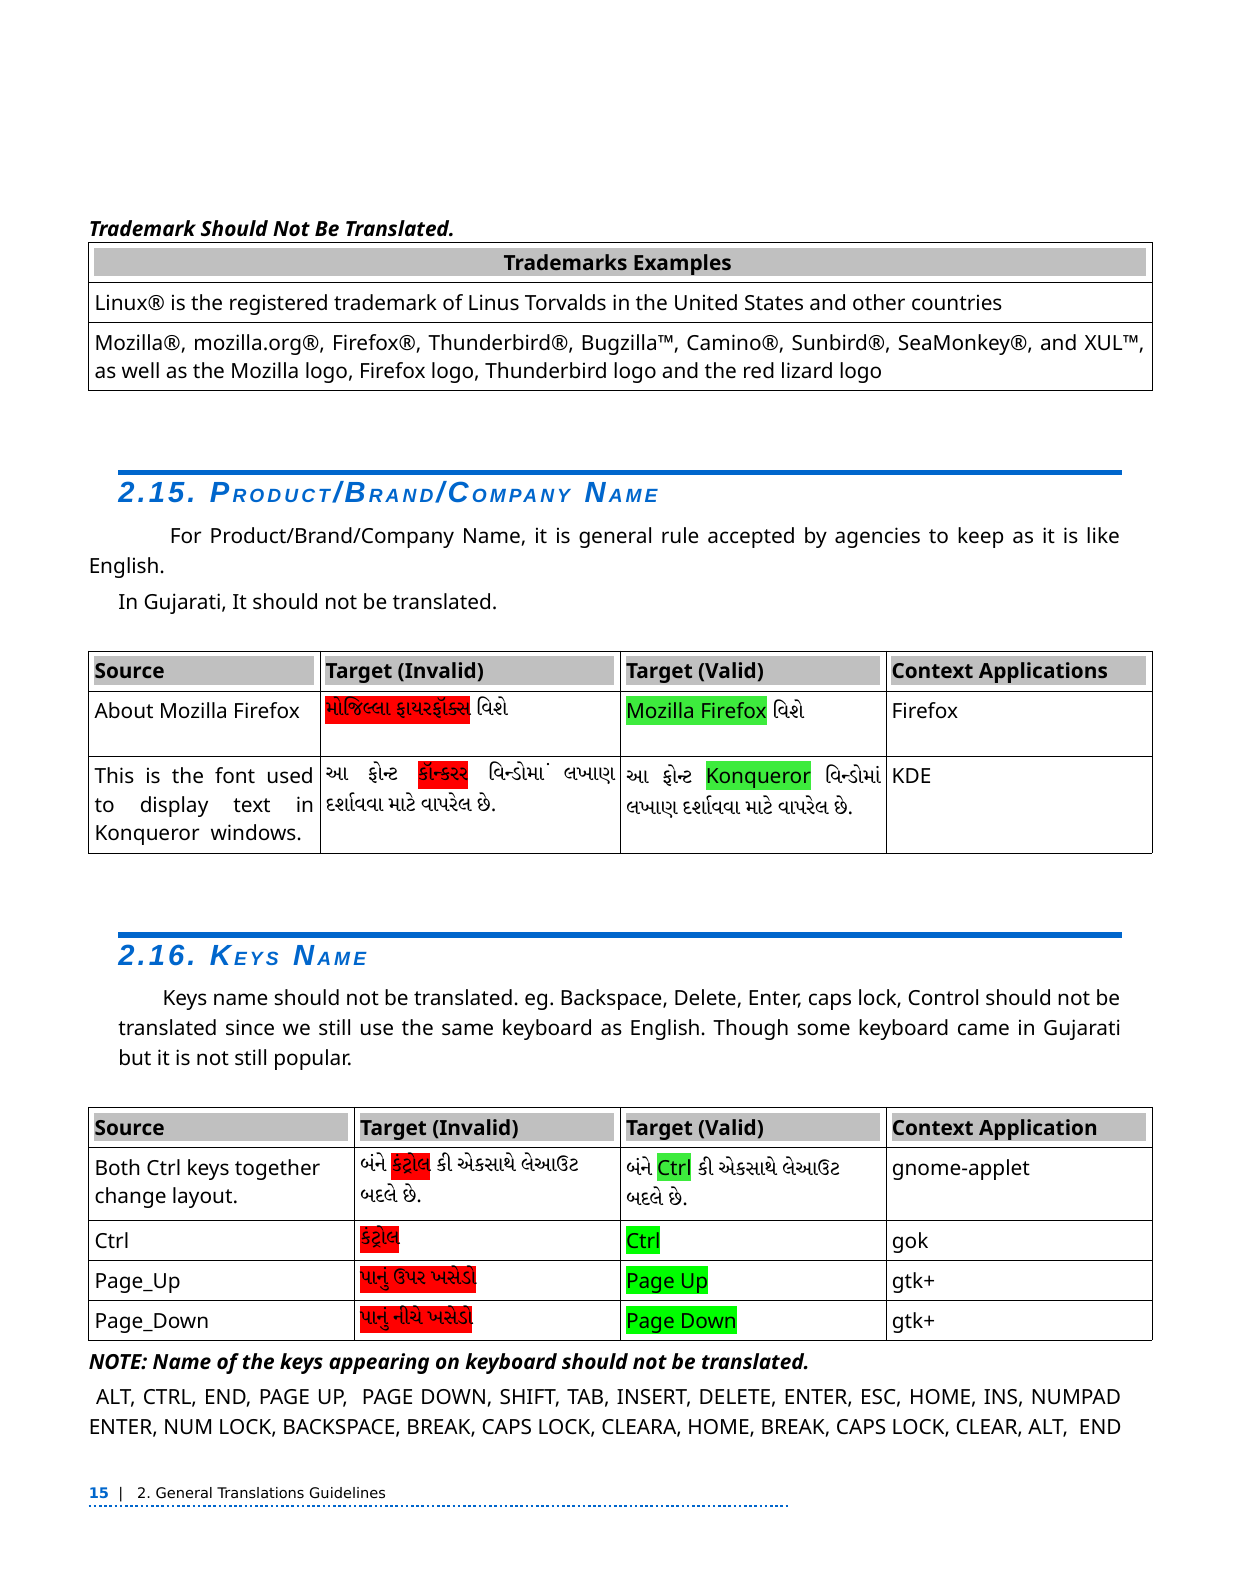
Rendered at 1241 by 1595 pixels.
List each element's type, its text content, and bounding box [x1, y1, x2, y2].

text Keys name should not be translated. eg. Backspace, Delete, Enter, caps lock, Control should not be translated since we still use the same keyboard as English. Though some keyboard came in Gujarati but it is not still popular. [118, 983, 1122, 1071]
table_cell Page Up [621, 1261, 886, 1300]
table_header Target (Valid) [621, 1108, 886, 1147]
table_header Context Applications [887, 652, 1152, 691]
table_header Trademarks Examples [89, 243, 1152, 282]
table_header Target (Invalid) [355, 1108, 620, 1147]
table_cell This is the font used to display text in Konqueror windows. [89, 757, 320, 852]
table_cell KDE [887, 757, 1152, 852]
table_cell કંટ્રોલ [355, 1221, 620, 1260]
table_cell gtk+ [887, 1301, 1152, 1340]
table_cell Mozilla Firefox વિશે [621, 692, 886, 756]
table_cell Page Down [621, 1301, 886, 1340]
text ALT, CTRL, END, PAGE UP, PAGE DOWN, SHIFT, TAB, INSERT, DELETE, ENTER, ESC, HOME, INS, NUMPAD ENTER, NUM LOCK, BACKSPACE, BREAK, CAPS LOCK, CLEARA, HOME, BREAK, CAPS LOCK, CLEAR, ALT, END [88, 1381, 1122, 1440]
table_cell Ctrl [89, 1221, 354, 1260]
text For Product/Brand/Company Name, it is general rule accepted by agencies to keep as it is like English. [88, 521, 1122, 580]
table_cell Page_Up [89, 1261, 354, 1300]
table_cell Mozilla®, mozilla.org®, Firefox®, Thunderbird®, Bugzilla™, Camino®, Sunbird®, SeaMonkey®, and XUL™, as well as the Mozilla logo, Firefox logo, Thunderbird logo and the red lizard logo [89, 323, 1152, 390]
table_cell Linux® is the registered trademark of Linus Torvalds in the United States and other countries [89, 283, 1152, 322]
table_header Target (Valid) [621, 652, 886, 691]
table_cell મોજિલ્લા ફાયરફૉક્સ વિશે [321, 692, 620, 756]
table_cell બંને Ctrl કી એકસાથે લેઆઉટ બદલે છે. [621, 1148, 886, 1220]
subtitle 2.16. Keys Name [118, 938, 1122, 971]
text NOTE: Name of the keys appearing on keyboard should not be translated. [88, 1346, 1122, 1376]
table_cell પાનું ઉપર ખસેડો [355, 1261, 620, 1300]
table_cell પાનું નીચે ખસેડો [355, 1301, 620, 1340]
table_cell આ ફોન્ટ Konqueror વિન્ડોમાં લખાણ દર્શાવવા માટે વાપરેલ છે. [621, 757, 886, 852]
table_cell gok [887, 1221, 1152, 1260]
text Trademark Should Not Be Translated. [88, 212, 1122, 242]
table_cell Both Ctrl keys together change layout. [89, 1148, 354, 1220]
table_cell Ctrl [621, 1221, 886, 1260]
table_header Context Application [887, 1108, 1152, 1147]
table_cell About Mozilla Firefox [89, 692, 320, 756]
table_cell gtk+ [887, 1261, 1152, 1300]
table_cell gnome-applet [887, 1148, 1152, 1220]
table_cell આ ફોન્ટ કૉન્કરર વિન્ડોમાં લખાણ દર્શાવવા માટે વાપરેલ છે. [321, 757, 620, 852]
subtitle 2.15. Product/Brand/Company Name [118, 475, 1122, 509]
table_header Source [89, 1108, 354, 1147]
table_cell Page_Down [89, 1301, 354, 1340]
table_cell બંને કંટ્રોલ કી એકસાથે લેઆઉટ બદલે છે. [355, 1148, 620, 1220]
text In Gujarati, It should not be translated. [118, 586, 1122, 615]
table_header Target (Invalid) [321, 652, 620, 691]
table_cell Firefox [887, 692, 1152, 756]
table_header Source [89, 652, 320, 691]
